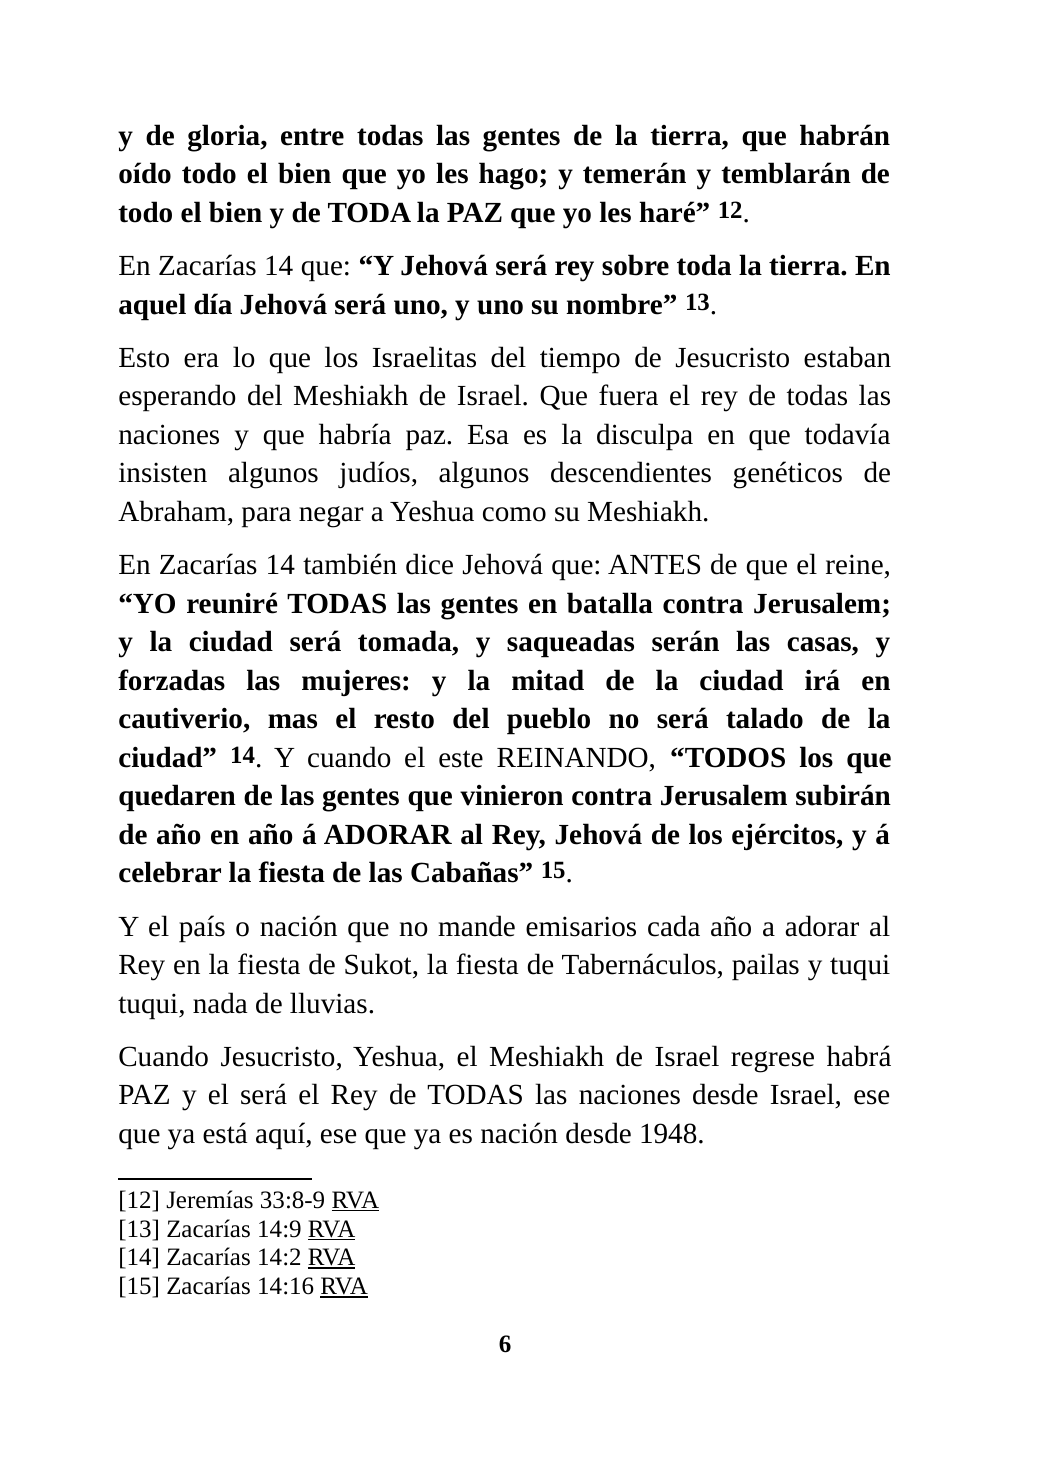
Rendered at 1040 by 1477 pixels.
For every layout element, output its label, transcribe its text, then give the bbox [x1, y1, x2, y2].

text Cuando Jesucristo, Yeshua, el Meshiakh de Israel regrese habrá PAZ y el será el Rey de TODAS las naciones desde Israel, ese que ya está aquí, ese que ya es nación desde 1948. [118, 1039, 892, 1149]
text Jeremías 33:8-9 RVA [118, 1185, 892, 1214]
text Esto era lo que los Israelitas del tiempo de Jesucristo estaban esperando del Meshiakh de Israel. Que fuera el rey de todas las naciones y que habría paz. Esa es la disculpa en que todavía insisten algunos judíos, algunos descendientes genéticos de Abraham, para negar a Yeshua como su Meshiakh. [118, 340, 892, 528]
text Zacarías 14:16 RVA [118, 1271, 892, 1300]
text En Zacarías 14 que: “Y Jehová será rey sobre toda la tierra. En aquel día Jehová será uno, y uno su nombre” . [118, 248, 892, 320]
text Y el país o nación que no mande emisarios cada año a adorar al Rey en la fiesta de Sukot, la fiesta de Tabernáculos, pailas y tuqui tuqui, nada de lluvias. [118, 909, 892, 1019]
text Zacarías 14:2 RVA [118, 1242, 892, 1271]
text En Zacarías 14 también dice Jehová que: ANTES de que el reine, “YO reuniré TODAS las gentes en batalla contra Jerusalem; y la ciudad será tomada, y saqueadas serán las casas, y forzadas las mujeres: y la mitad de la ciudad irá en cautiverio, mas el resto del pueblo no será talado de la ciudad” . Y cuando el este REINANDO, “TODOS los que quedaren de las gentes que vinieron contra Jerusalem subirán de año en año á ADORAR al Rey, Jehová de los ejércitos, y á celebrar la fiesta de las Cabañas” . [118, 547, 892, 889]
text Zacarías 14:9 RVA [118, 1214, 892, 1242]
text y de gloria, entre todas las gentes de la tierra, que habrán oído todo el bien que yo les hago; y temerán y temblarán de todo el bien y de TODA la PAZ que yo les haré” . [118, 118, 892, 229]
